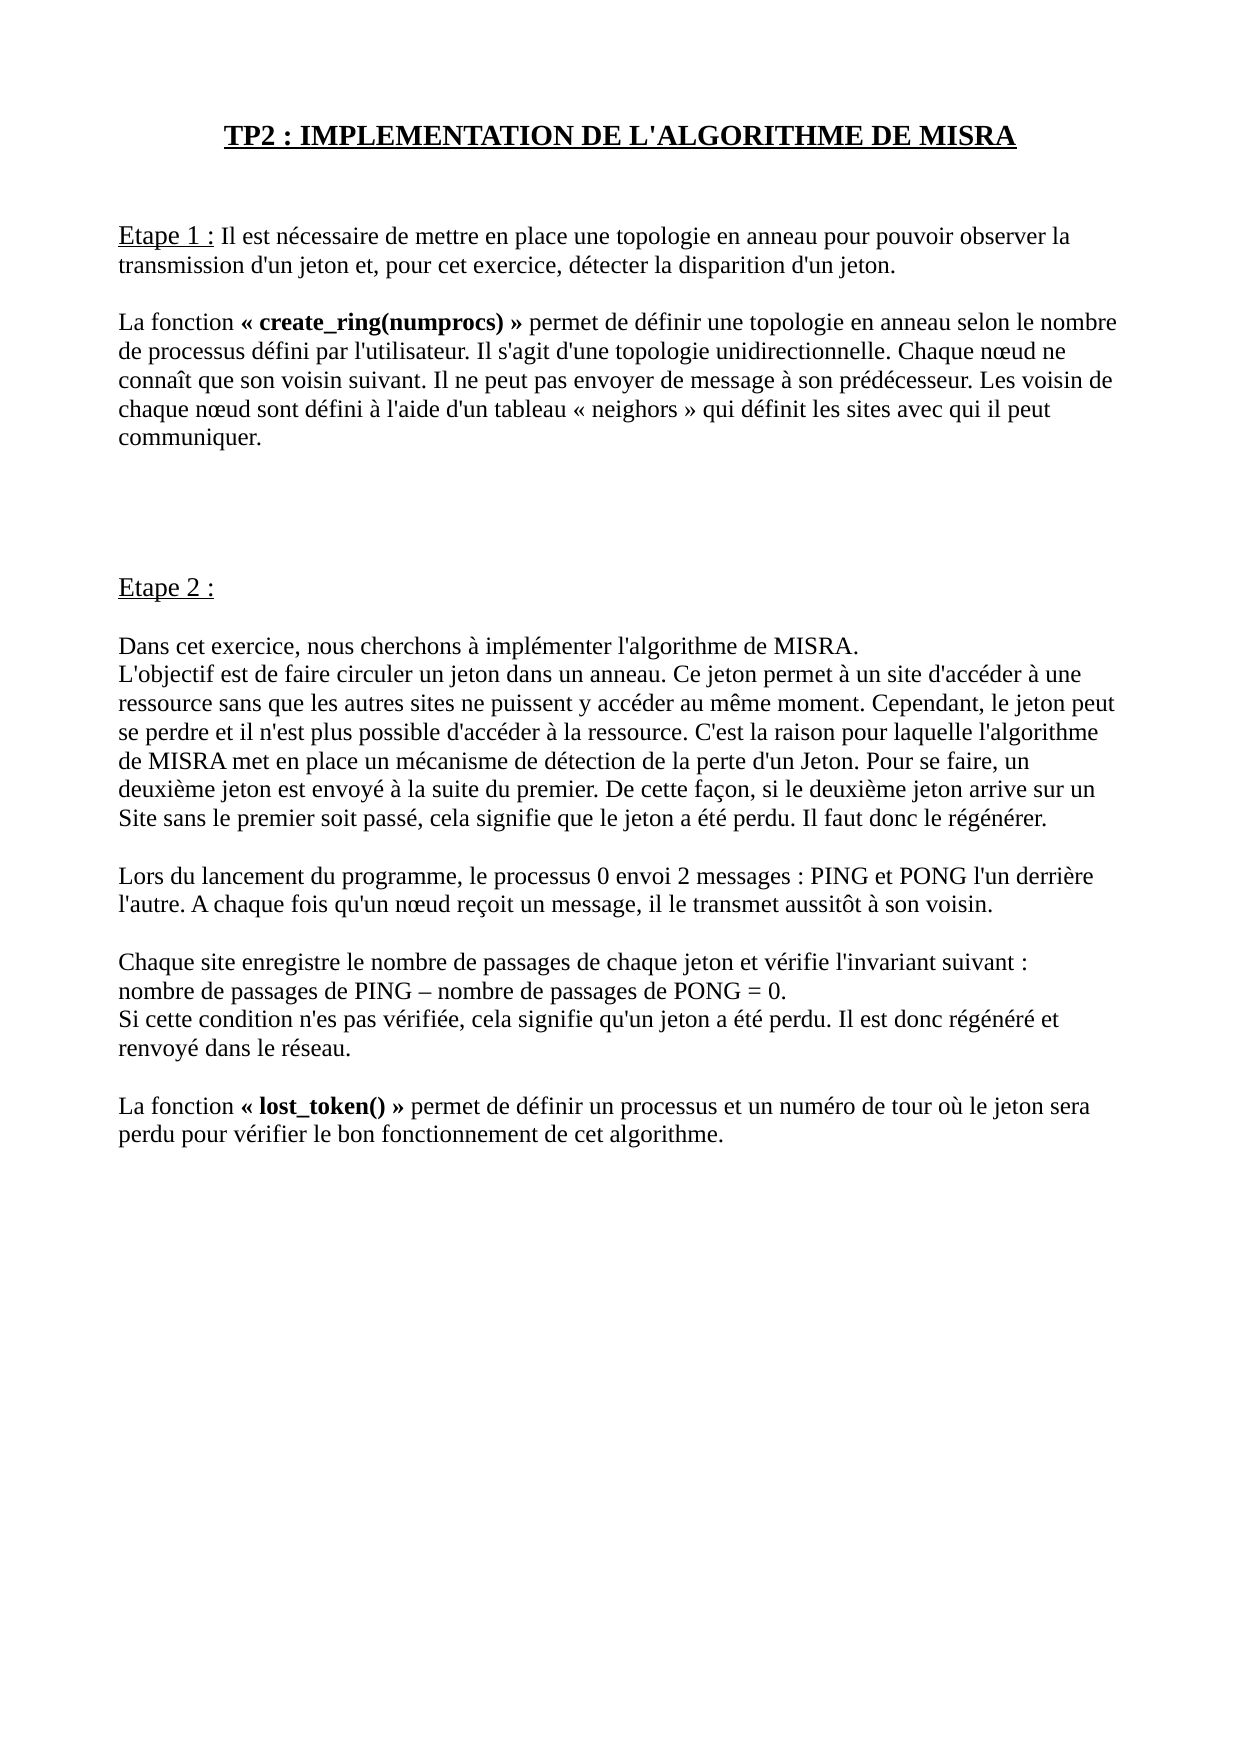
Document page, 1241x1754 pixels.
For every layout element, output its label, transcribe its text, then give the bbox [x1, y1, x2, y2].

text Dans cet exercice, nous cherchons à implémenter l'algorithme de MISRA. [118, 631, 1122, 659]
text L'objectif est de faire circuler un jeton dans un anneau. Ce jeton permet à un site d'accéder à une ressource sans que les autres sites ne puissent y accéder au même moment. Cependant, le jeton peut se perdre et il n'est plus possible d'accéder à la ressource. C'est la raison pour laquelle l'algorithme de MISRA met en place un mécanisme de détection de la perte d'un Jeton. Pour se faire, un deuxième jeton est envoyé à la suite du premier. De cette façon, si le deuxième jeton arrive sur un Site sans le premier soit passé, cela signifie que le jeton a été perdu. Il faut donc le régénérer. [118, 659, 1122, 832]
text Si cette condition n'es pas vérifiée, cela signifie qu'un jeton a été perdu. Il est donc régénéré et renvoyé dans le réseau. [118, 1004, 1122, 1062]
text La fonction « create_ring(numprocs) » permet de définir une topologie en anneau selon le nombre de processus défini par l'utilisateur. Il s'agit d'une topologie unidirectionnelle. Chaque nœud ne connaît que son voisin suivant. Il ne peut pas envoyer de message à son prédécesseur. Les voisin de chaque nœud sont défini à l'aide d'un tableau « neighors » qui définit les sites avec qui il peut communiquer. [118, 307, 1122, 451]
text Chaque site enregistre le nombre de passages de chaque jeton et vérifie l'invariant suivant : [118, 947, 1122, 976]
text TP2 : IMPLEMENTATION DE L'ALGORITHME DE MISRA [118, 118, 1122, 152]
text La fonction « lost_token() » permet de définir un processus et un numéro de tour où le jeton sera perdu pour vérifier le bon fonctionnement de cet algorithme. [118, 1091, 1122, 1148]
text Etape 1 : Il est nécessaire de mettre en place une topologie en anneau pour pouvoir observer la transmission d'un jeton et, pour cet exercice, détecter la disparition d'un jeton. [118, 219, 1122, 279]
text Lors du lancement du programme, le processus 0 envoi 2 messages : PING et PONG l'un derrière l'autre. A chaque fois qu'un nœud reçoit un message, il le transmet aussitôt à son voisin. [118, 861, 1122, 918]
text nombre de passages de PING – nombre de passages de PONG = 0. [118, 976, 1122, 1004]
text Etape 2 : [118, 571, 1122, 602]
